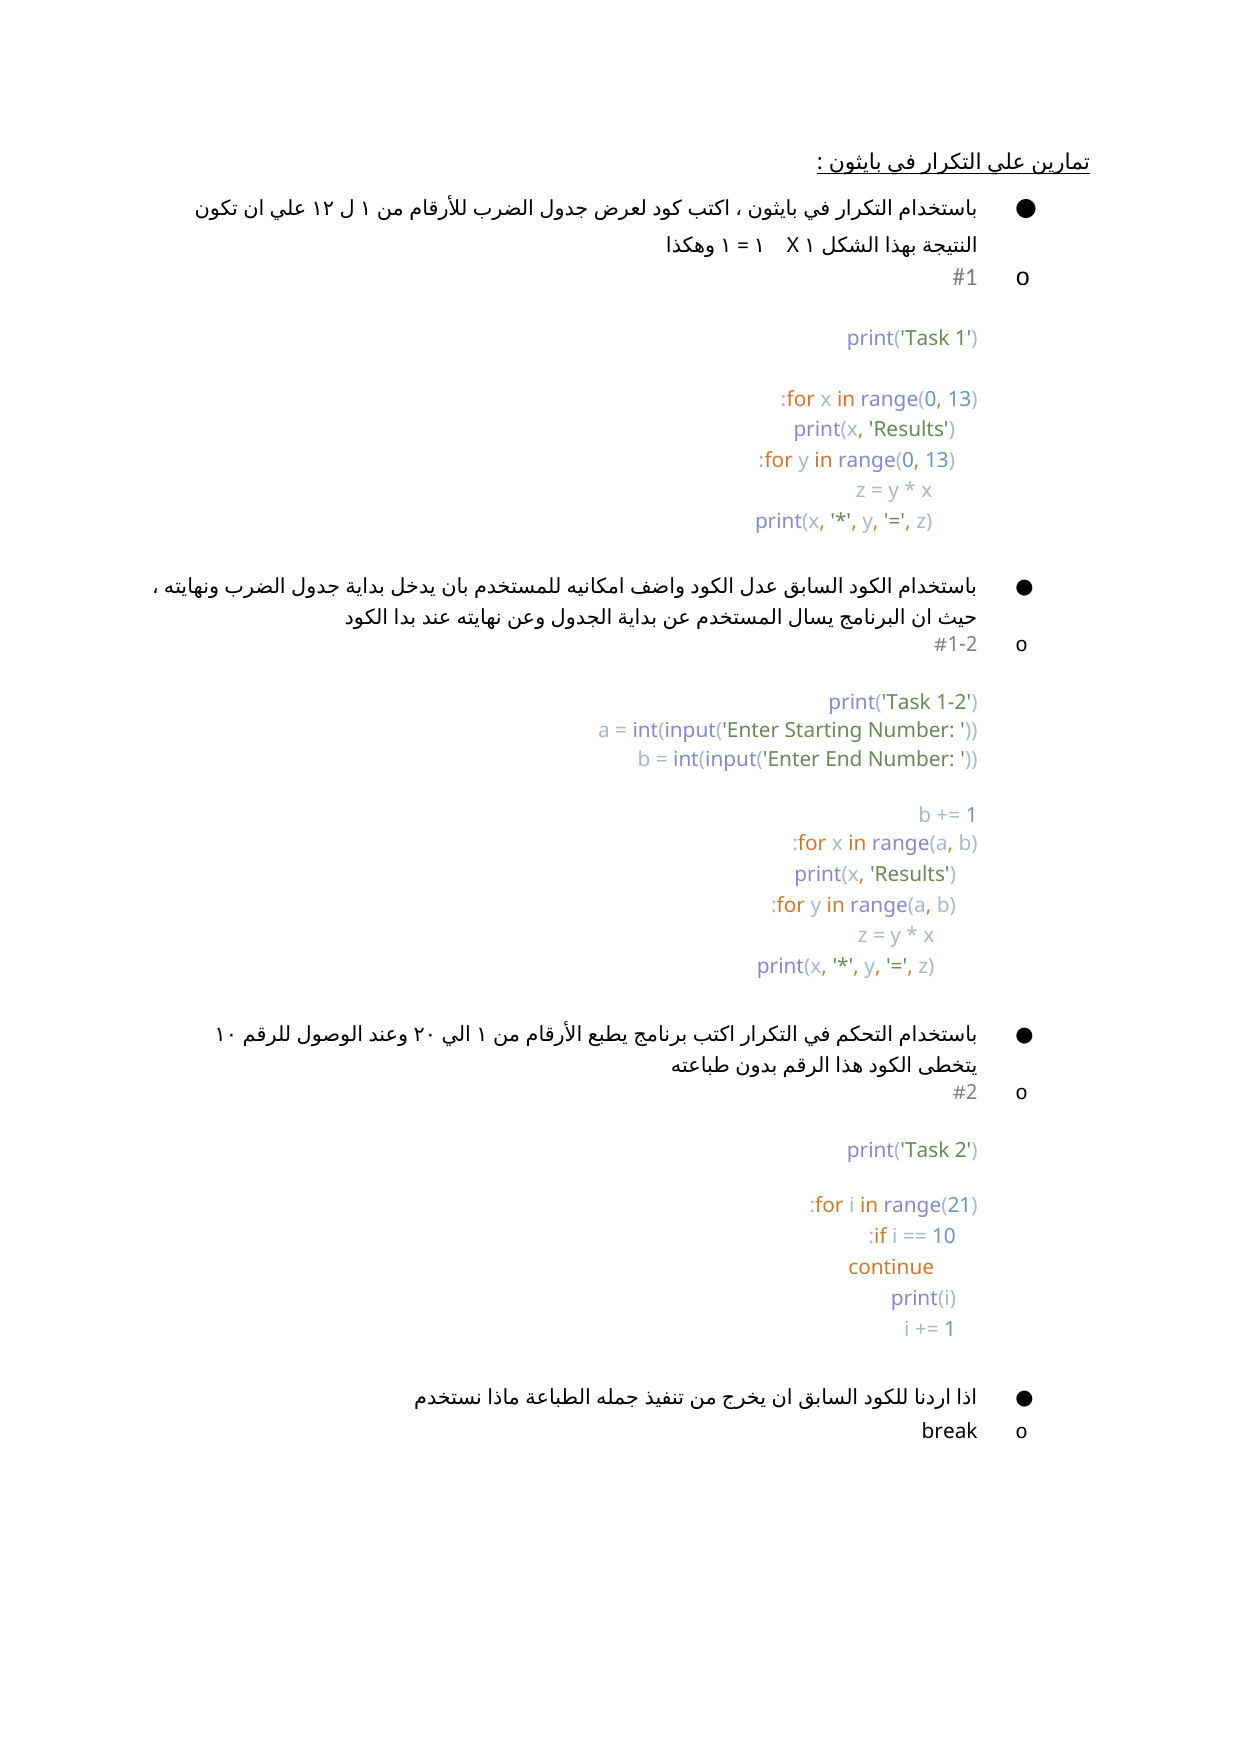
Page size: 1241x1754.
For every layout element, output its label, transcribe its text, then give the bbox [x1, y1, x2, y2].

list باستخدام الكود السابق عدل الكود واضف امكانيه للمستخدم بان يدخل بداية جدول الضرب ونهايته ، حيث ان البرنامج يسال المستخدم عن بداية الجدول وعن نهايته عند بدا الكود [150, 563, 1015, 633]
list #2 print('Task 2') for i in range(21): if i == 10: continue print(i) i += 1 [150, 1081, 1015, 1345]
list اذا اردنا للكود السابق ان يخرج من تنفيذ جمله الطباعة ماذا نستخدم [150, 1373, 1015, 1416]
text تمارين علي التكرار في بايثون : [150, 150, 1090, 178]
list #1-2 print('Task 1-2') a = int(input('Enter Starting Number: ')) b = int(input('Enter End Number: ')) b += 1 for x in range(a, b): print(x, 'Results') for y in range(a, b): z = y * x print(x, '*', y, '=', z) [150, 633, 1015, 1011]
list باستخدام التكرار في بايثون ، اكتب كود لعرض جدول الضرب للأرقام من ١ ل ١٢ علي ان تكون النتيجة بهذا الشكل ١ X ١ = ١ وهكذا [150, 178, 1015, 261]
list #1 print('Task 1') for x in range(0, 13): print(x, 'Results') for y in range(0, 13): z = y * x print(x, '*', y, '=', z) [150, 261, 1015, 534]
list break [150, 1416, 1015, 1444]
list باستخدام التحكم في التكرار اكتب برنامج يطبع الأرقام من ١ الي ٢٠ وعند الوصول للرقم ١٠ يتخطى الكود هذا الرقم بدون طباعته [150, 1011, 1015, 1081]
